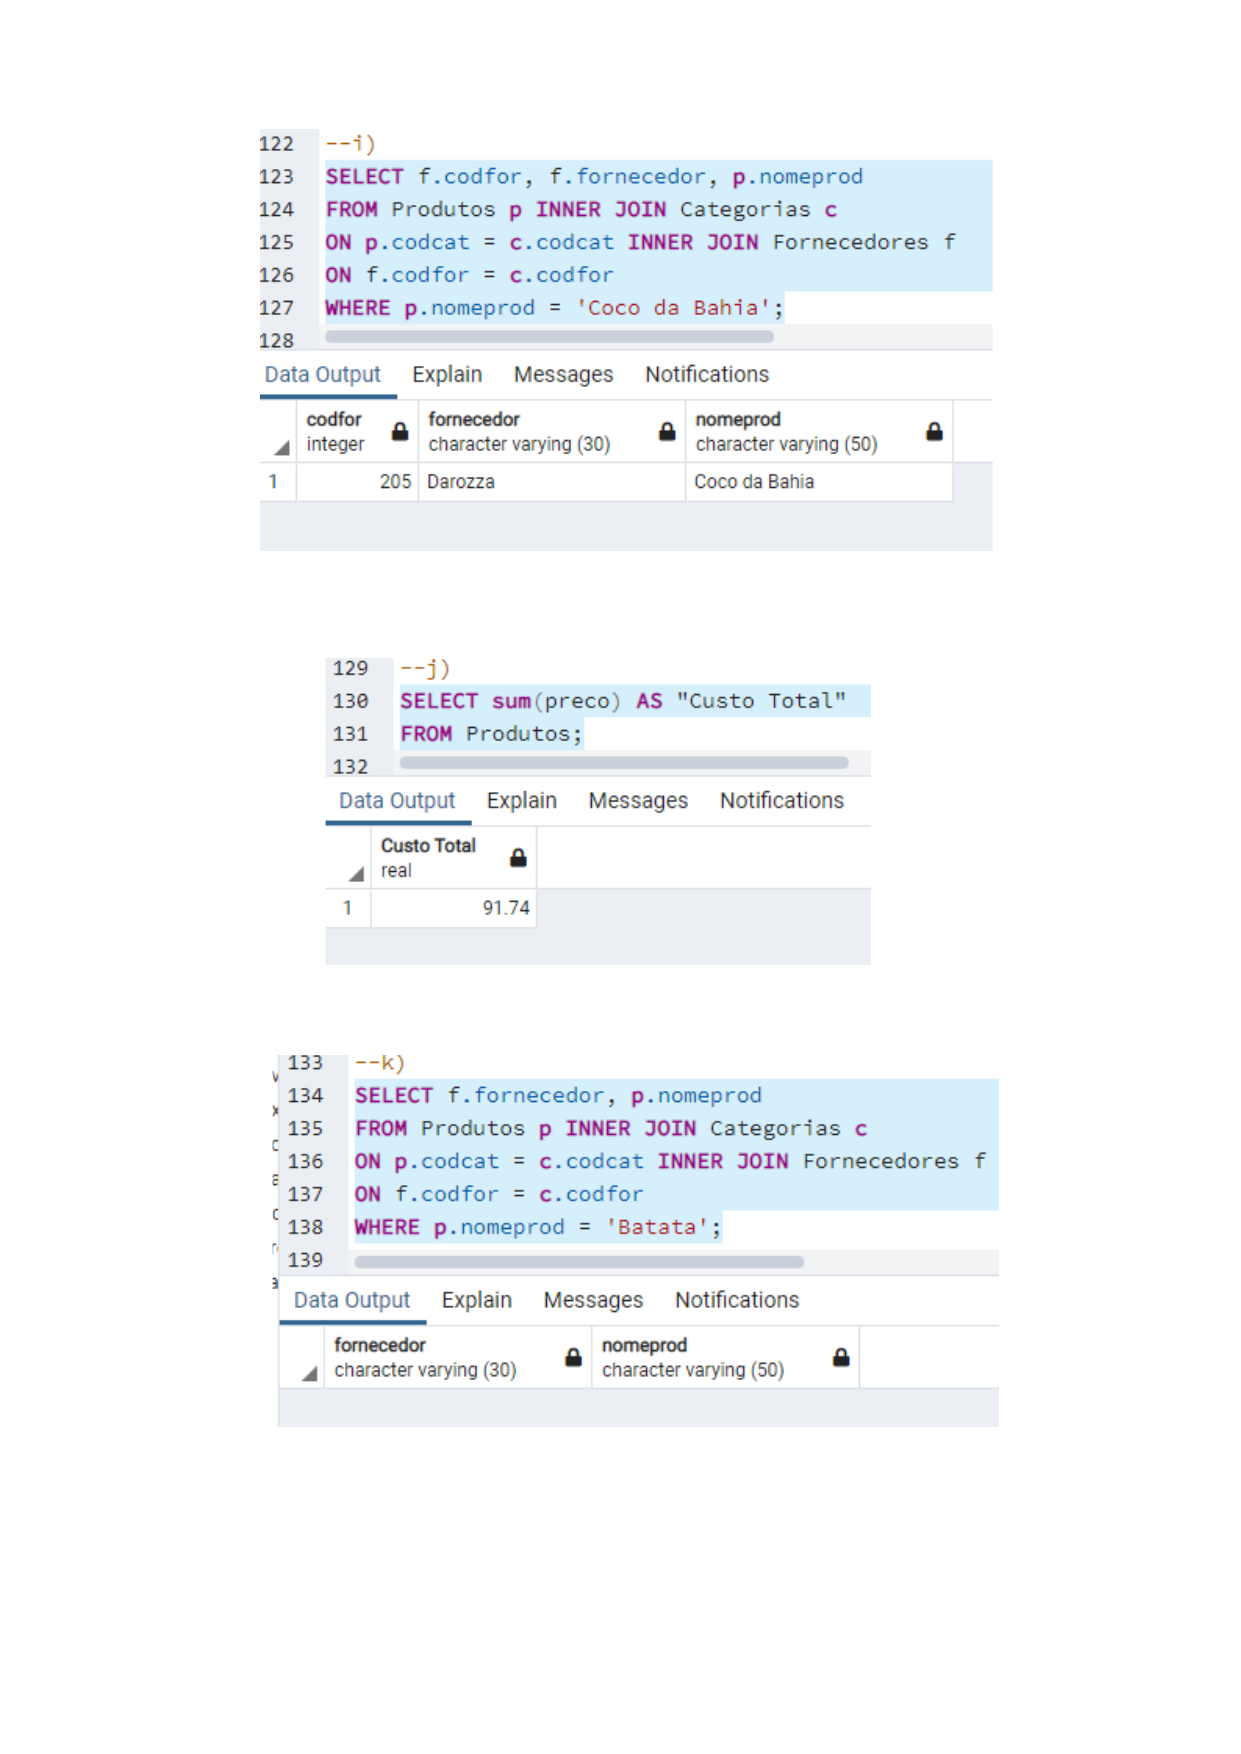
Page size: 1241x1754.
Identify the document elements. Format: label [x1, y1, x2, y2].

picture [260, 129, 993, 551]
picture [325, 658, 871, 965]
picture [272, 1055, 999, 1427]
